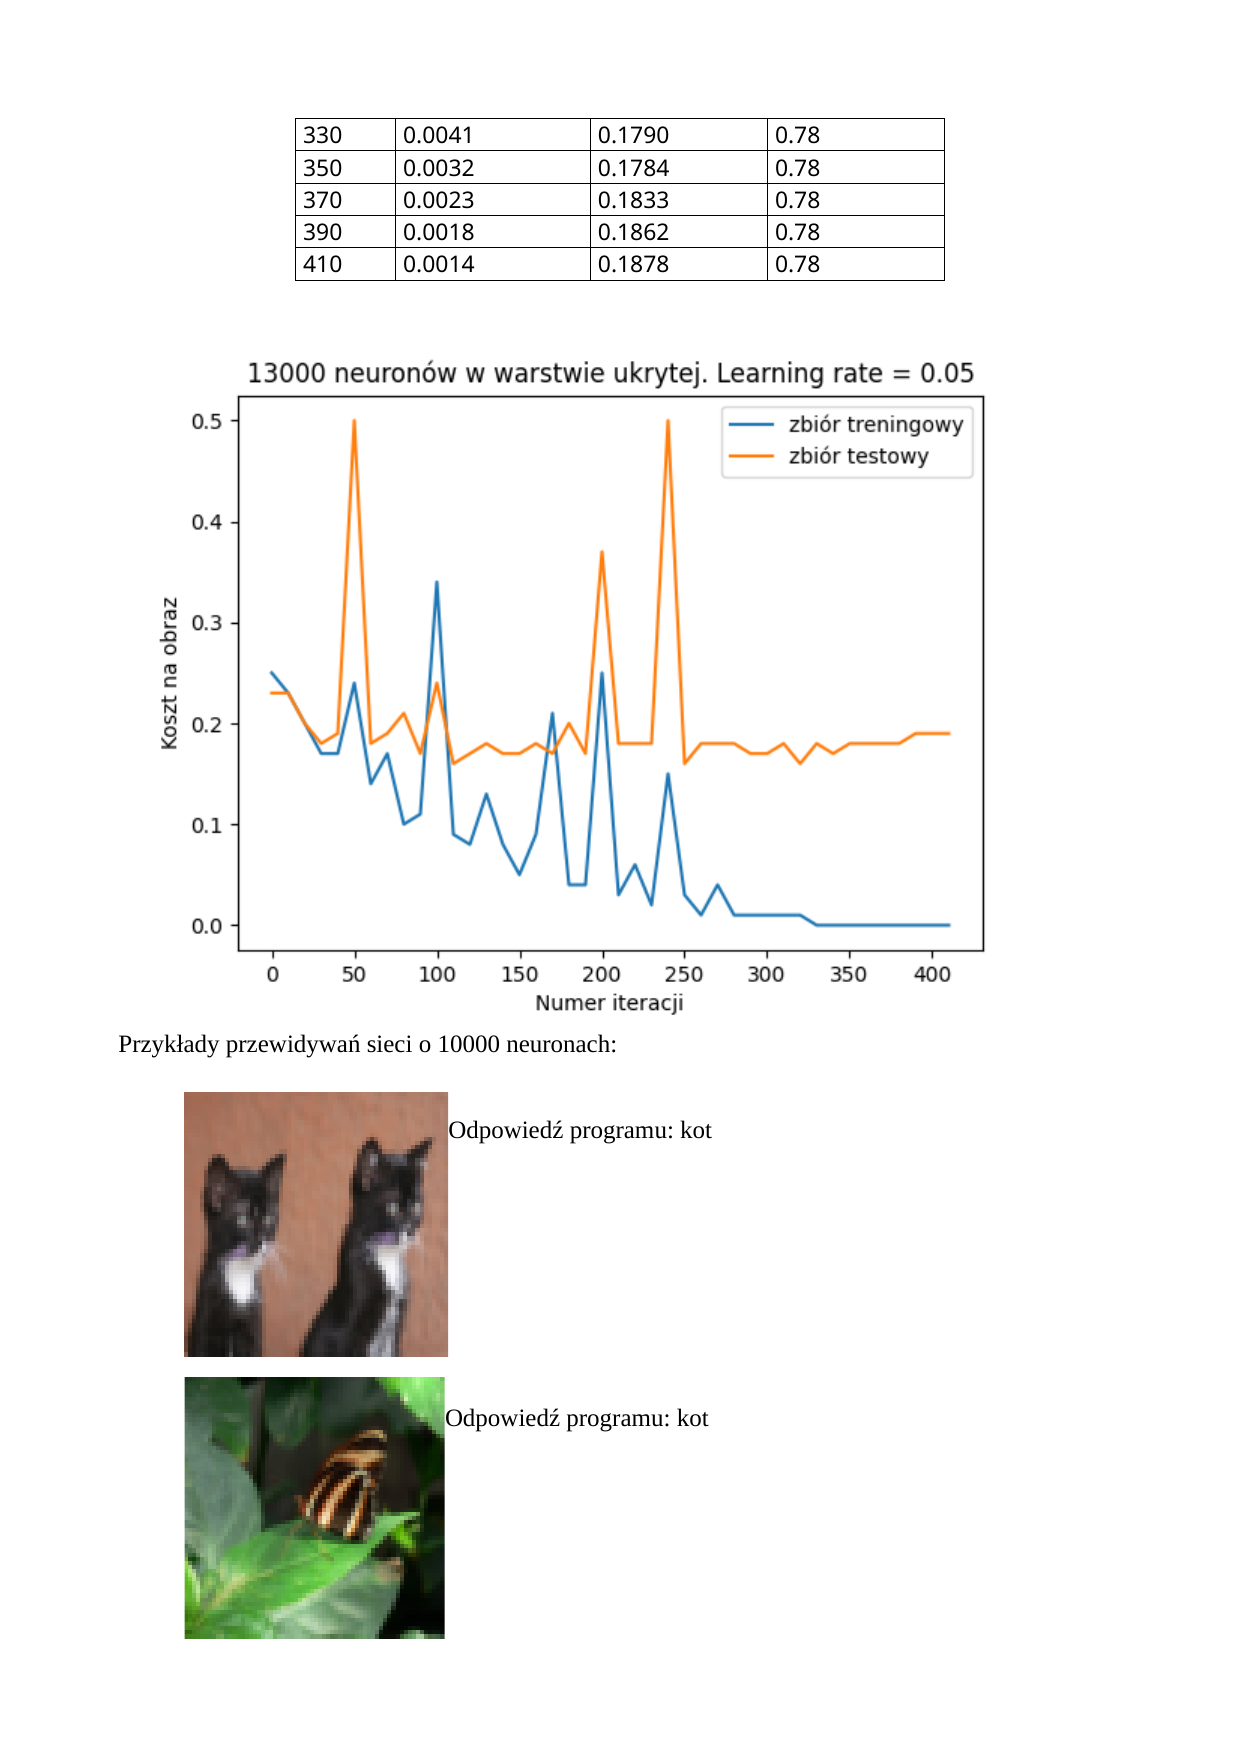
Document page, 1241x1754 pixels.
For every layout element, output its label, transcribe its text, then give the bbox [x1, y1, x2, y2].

table_cell 0.1784 [591, 151, 767, 183]
table_cell 0.1862 [591, 216, 767, 247]
table_cell 0.78 [768, 216, 944, 247]
table_cell 0.78 [768, 119, 944, 150]
table_cell 0.1878 [591, 248, 767, 279]
table_cell 0.0032 [396, 151, 590, 183]
table_cell 0.0023 [396, 184, 590, 215]
table_cell 0.1790 [591, 119, 767, 150]
table_cell 330 [296, 119, 395, 150]
table_cell 0.78 [768, 248, 944, 279]
table_cell 390 [296, 216, 395, 247]
table_cell 0.78 [768, 151, 944, 183]
text Odpowiedź programu: kot [445, 1403, 1122, 1432]
table_cell 0.0014 [396, 248, 590, 279]
table_cell 0.0041 [396, 119, 590, 150]
table_cell 350 [296, 151, 395, 183]
table_cell 370 [296, 184, 395, 215]
text Odpowiedź programu: kot [449, 1115, 1122, 1144]
table_cell 0.1833 [591, 184, 767, 215]
table_cell 410 [296, 248, 395, 279]
table_cell 0.78 [768, 184, 944, 215]
table_cell 0.0018 [396, 216, 590, 247]
text [118, 1115, 184, 1144]
text [118, 1403, 184, 1432]
text Przykłady przewidywań sieci o 10000 neuronach: [118, 1029, 1122, 1058]
